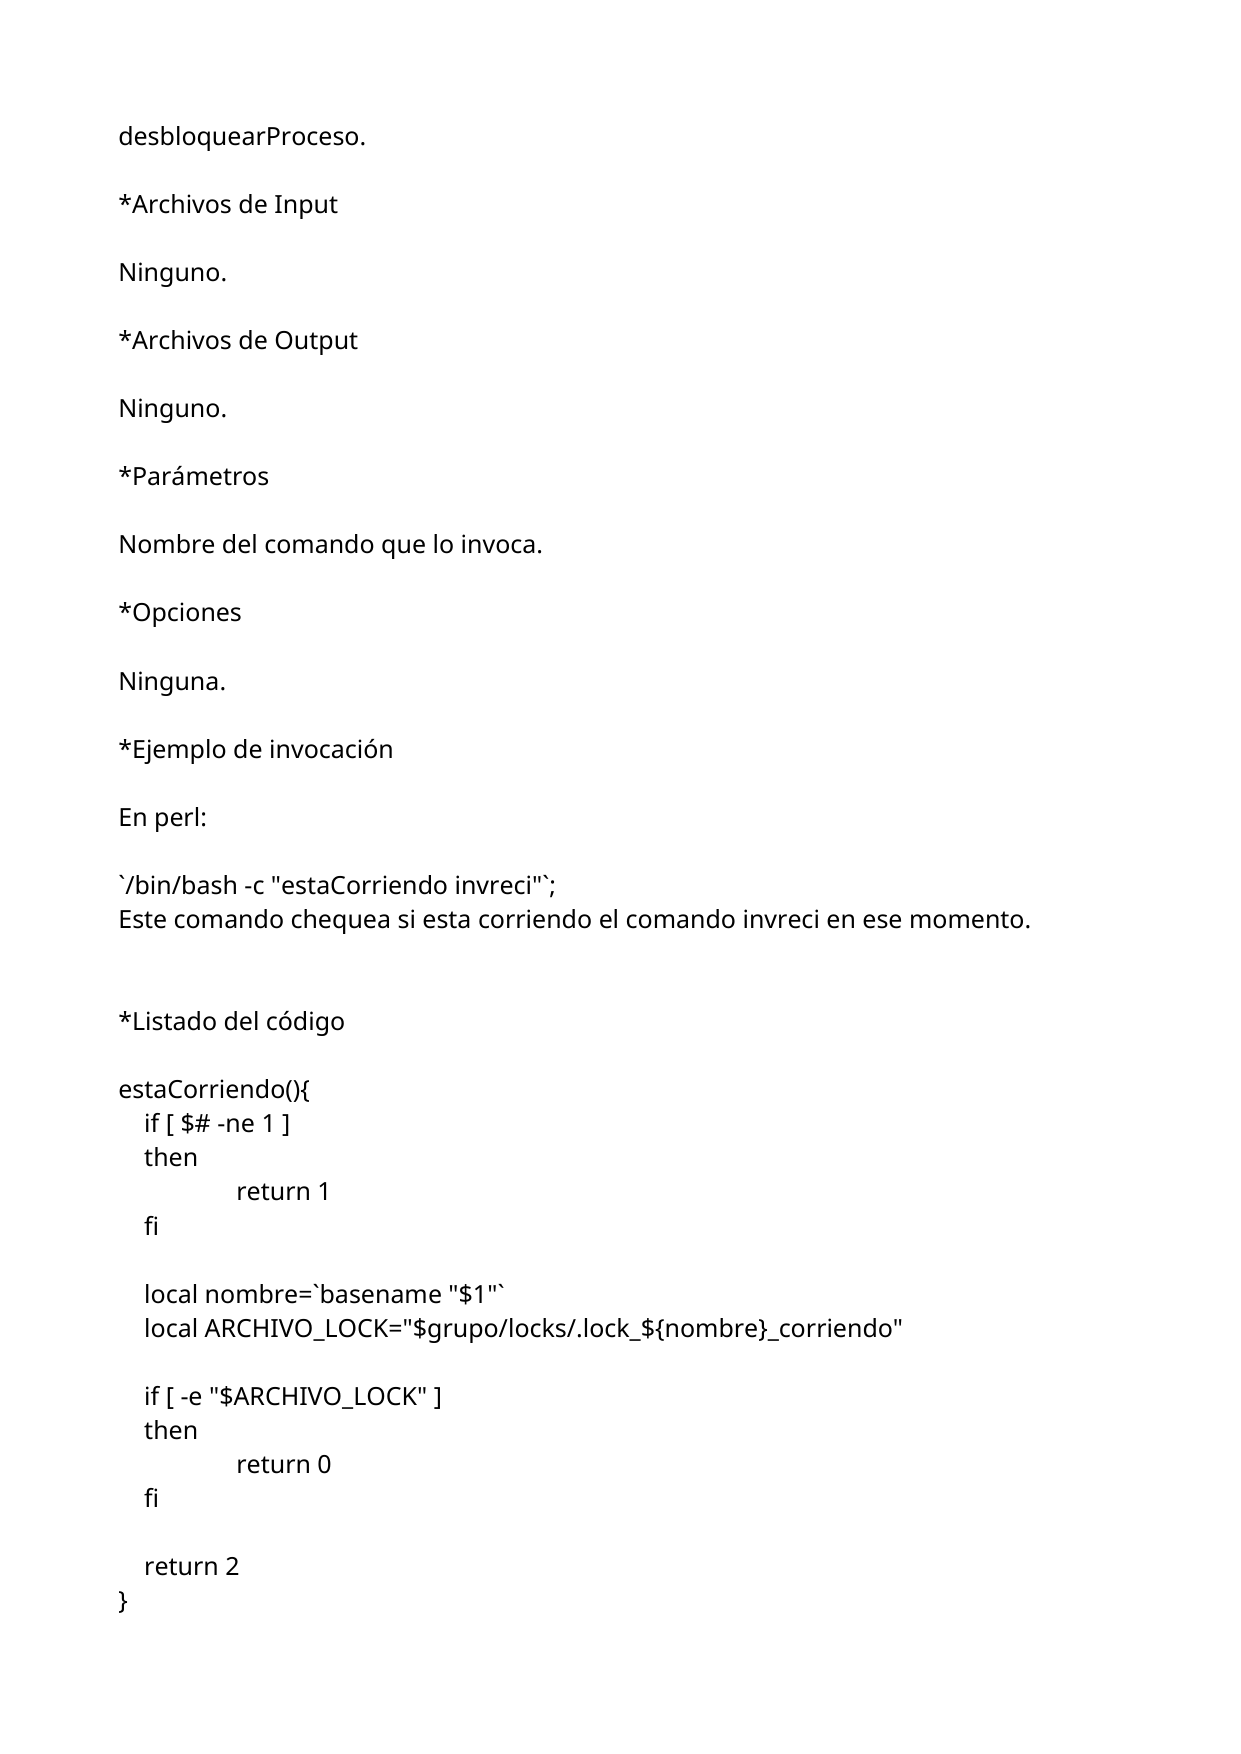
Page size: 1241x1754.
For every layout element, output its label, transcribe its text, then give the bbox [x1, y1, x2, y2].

text then [118, 1412, 1122, 1447]
text local nombre=`basename "$1"` [118, 1276, 1122, 1310]
text estaCorriendo(){ [118, 1072, 1122, 1106]
text if [ -e "$ARCHIVO_LOCK" ] [118, 1378, 1122, 1412]
text *Archivos de Output [118, 322, 1122, 357]
text *Listado del código [118, 1004, 1122, 1038]
text return 2 [118, 1549, 1122, 1583]
text Este comando chequea si esta corriendo el comando invreci en ese momento. [118, 902, 1122, 936]
text desbloquearProceso. [118, 118, 1122, 152]
text Ninguna. [118, 663, 1122, 697]
text fi [118, 1481, 1122, 1515]
text *Opciones [118, 595, 1122, 629]
text } [118, 1583, 1122, 1617]
text En perl: [118, 799, 1122, 833]
text return 0 [118, 1447, 1122, 1481]
text if [ $# -ne 1 ] [118, 1106, 1122, 1140]
text return 1 [118, 1174, 1122, 1208]
text Nombre del comando que lo invoca. [118, 527, 1122, 561]
text Ninguno. [118, 391, 1122, 425]
text *Archivos de Input [118, 186, 1122, 220]
text *Parámetros [118, 459, 1122, 493]
text then [118, 1140, 1122, 1174]
text *Ejemplo de invocación [118, 731, 1122, 765]
text Ninguno. [118, 254, 1122, 288]
text local ARCHIVO_LOCK="$grupo/locks/.lock_${nombre}_corriendo" [118, 1310, 1122, 1344]
text `/bin/bash -c "estaCorriendo invreci"`; [118, 867, 1122, 902]
text fi [118, 1208, 1122, 1242]
